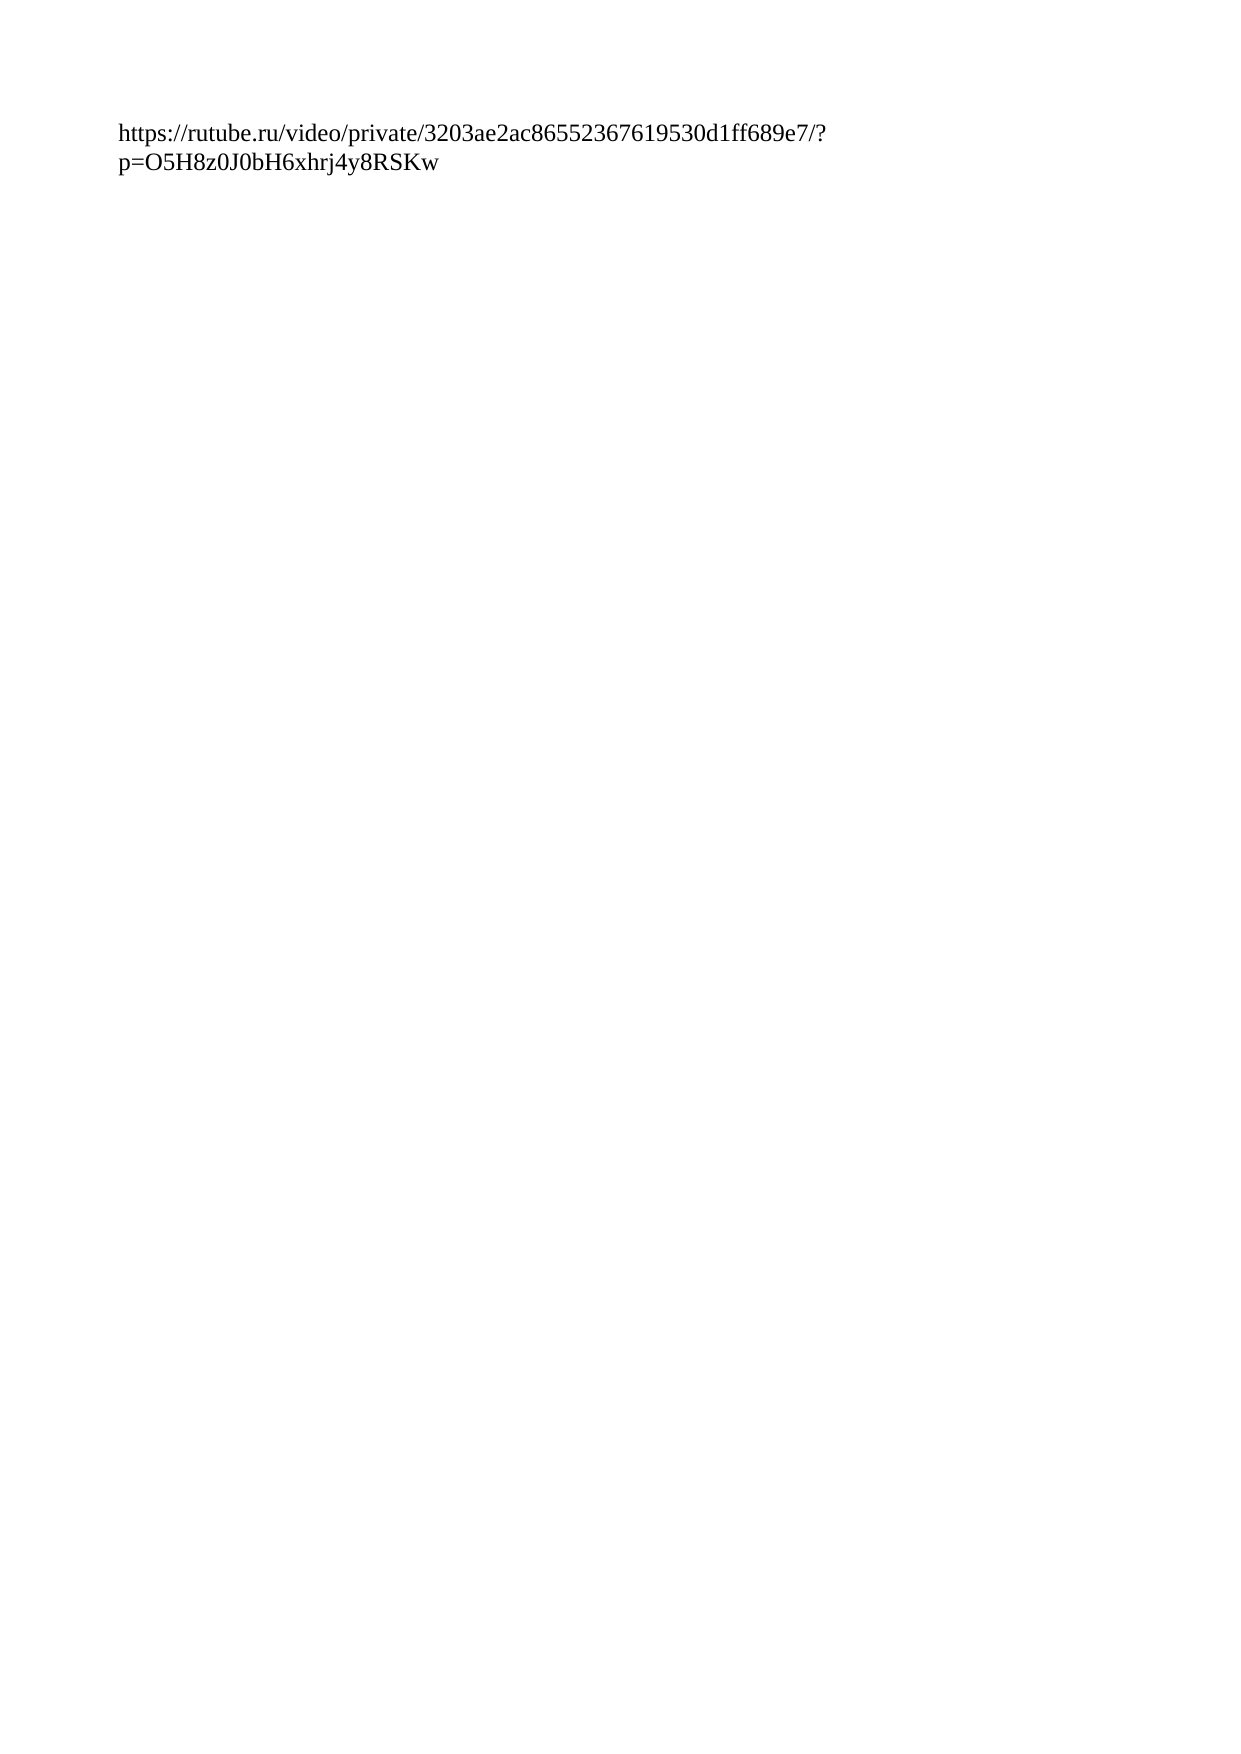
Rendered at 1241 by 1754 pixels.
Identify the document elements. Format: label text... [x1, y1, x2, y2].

text https://rutube.ru/video/private/3203ae2ac86552367619530d1ff689e7/?p=O5H8z0J0bH6xhrj4y8RSKw [118, 118, 1122, 176]
